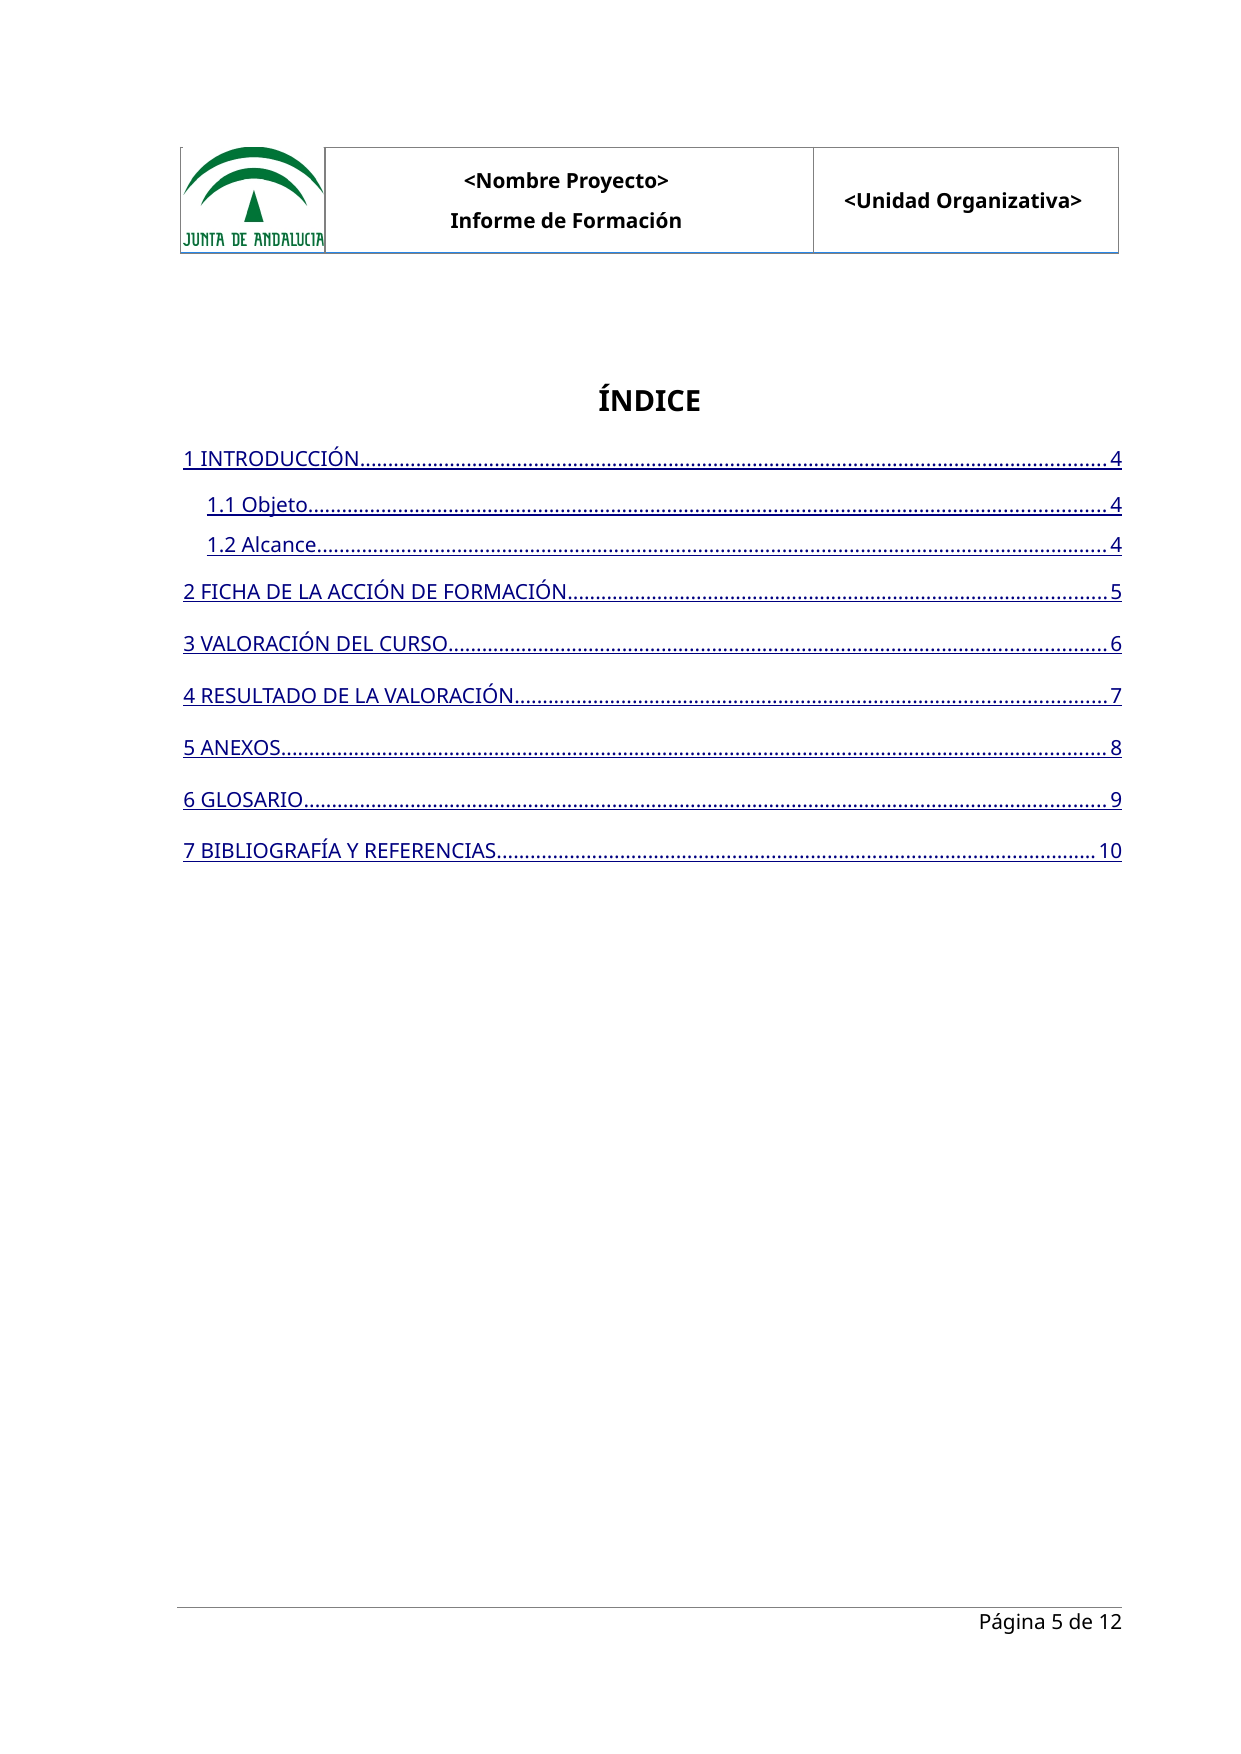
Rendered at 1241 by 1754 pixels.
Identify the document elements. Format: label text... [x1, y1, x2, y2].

text 7 BIBLIOGRAFÍA Y REFERENCIAS 10 [183, 837, 1122, 861]
text 3 VALORACIÓN DEL CURSO 6 [183, 629, 1122, 653]
text 1.1 Objeto 4 [207, 490, 1122, 514]
subtitle ÍNDICE [177, 380, 1122, 420]
text 1.2 Alcance 4 [207, 531, 1122, 555]
text 6 GLOSARIO 9 [183, 785, 1122, 809]
text 1 INTRODUCCIÓN 4 [183, 444, 1122, 468]
text 2 FICHA DE LA ACCIÓN DE FORMACIÓN 5 [183, 577, 1122, 601]
text 4 RESULTADO DE LA VALORACIÓN 7 [183, 681, 1122, 705]
text 5 ANEXOS 8 [183, 733, 1122, 757]
picture [183, 147, 324, 246]
